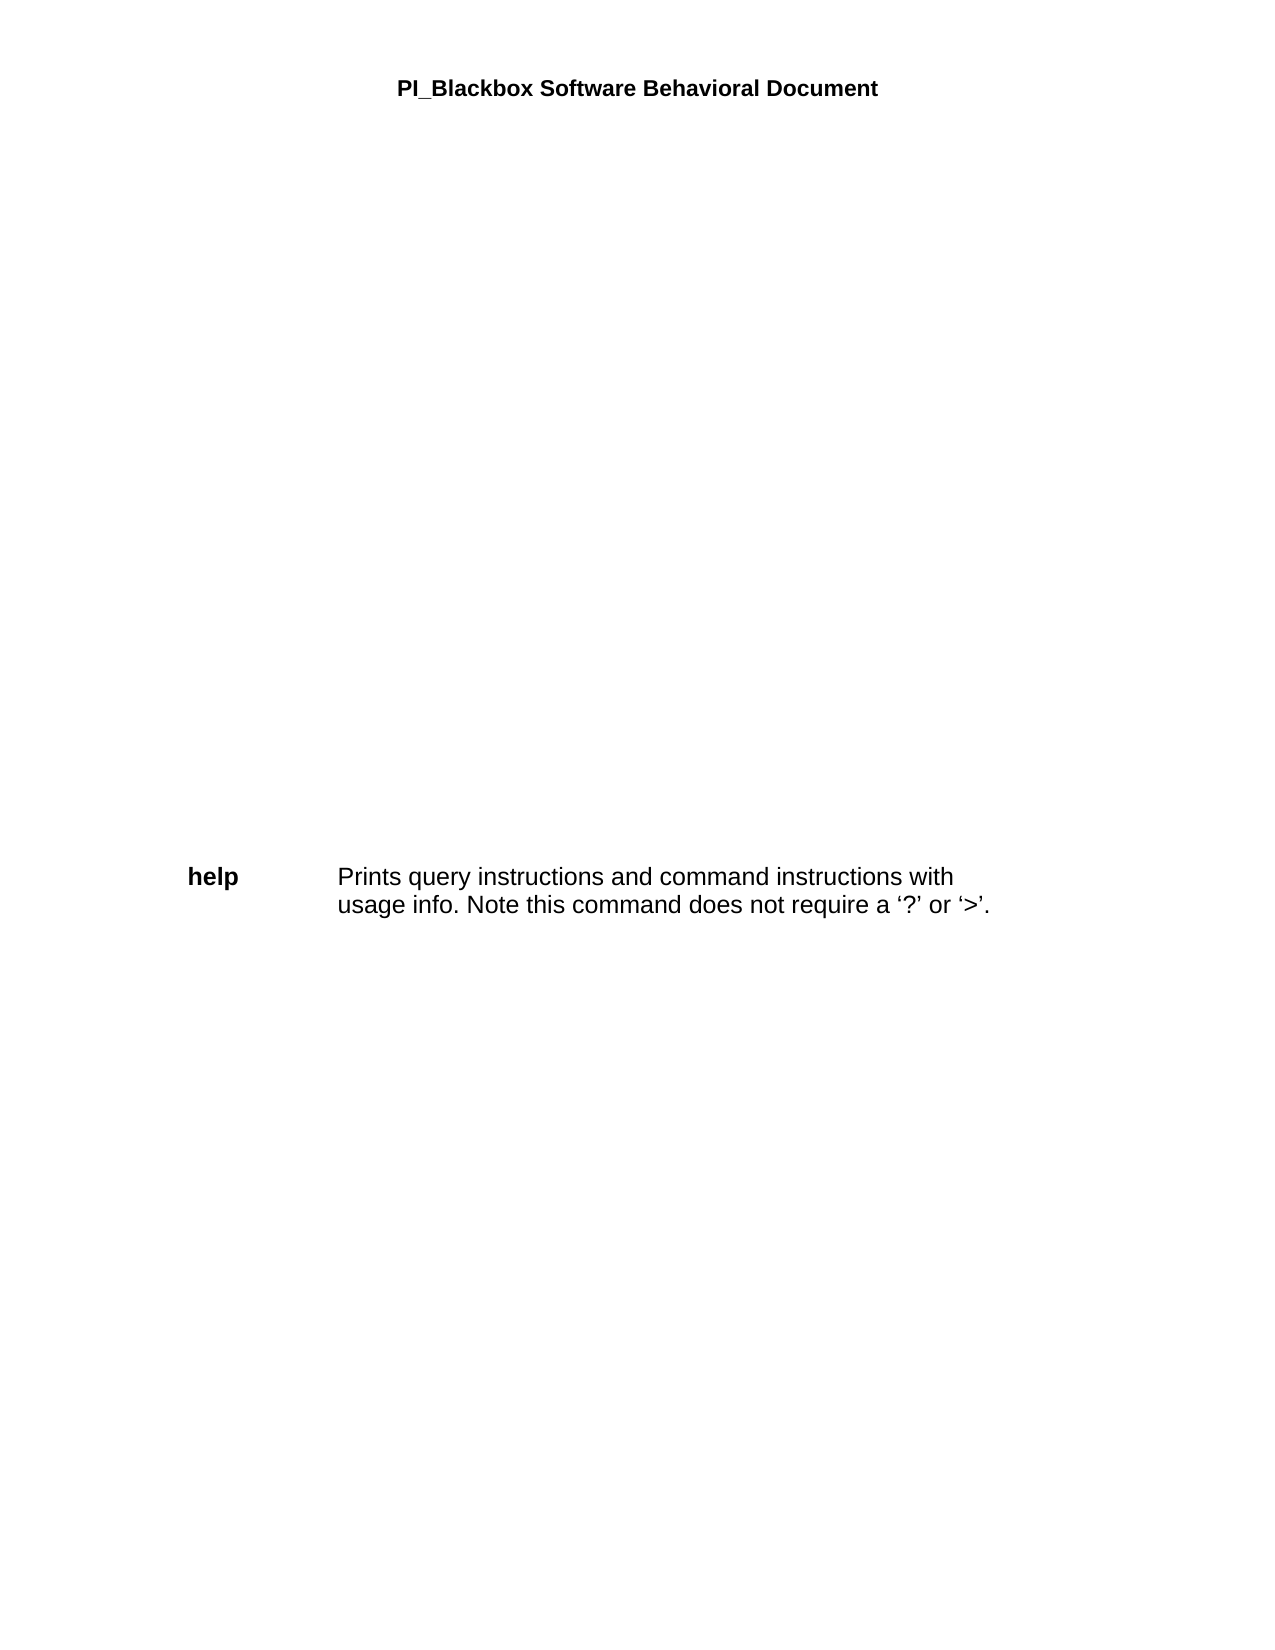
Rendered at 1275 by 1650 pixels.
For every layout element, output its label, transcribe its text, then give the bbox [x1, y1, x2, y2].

text help Prints query instructions and command instructions with usage info. Note this command does not require a ‘?’ or ‘>’. [187, 862, 1087, 919]
